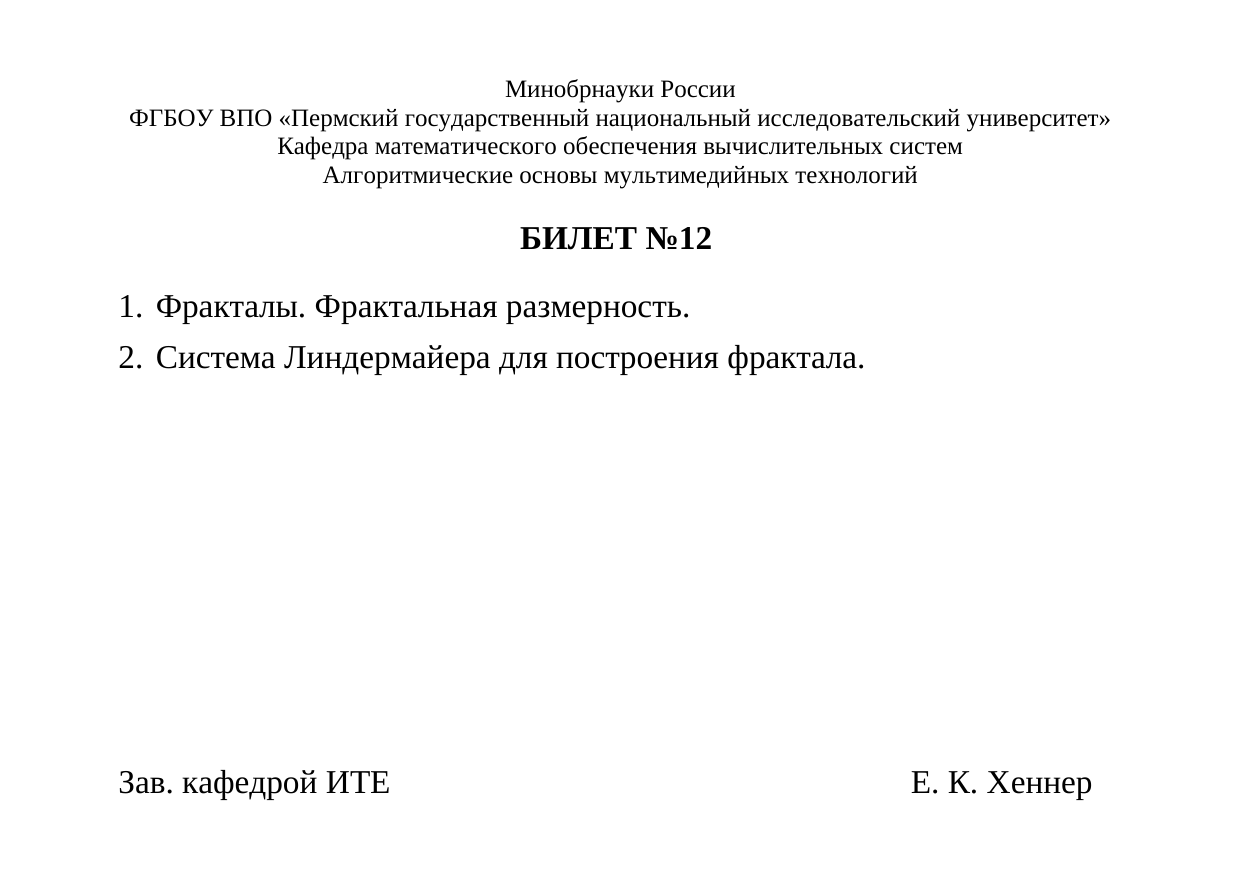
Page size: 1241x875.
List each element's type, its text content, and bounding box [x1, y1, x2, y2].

list Система Линдермайера для построения фрактала. [118, 337, 1122, 375]
list Фракталы. Фрактальная размерность. [118, 286, 1122, 324]
